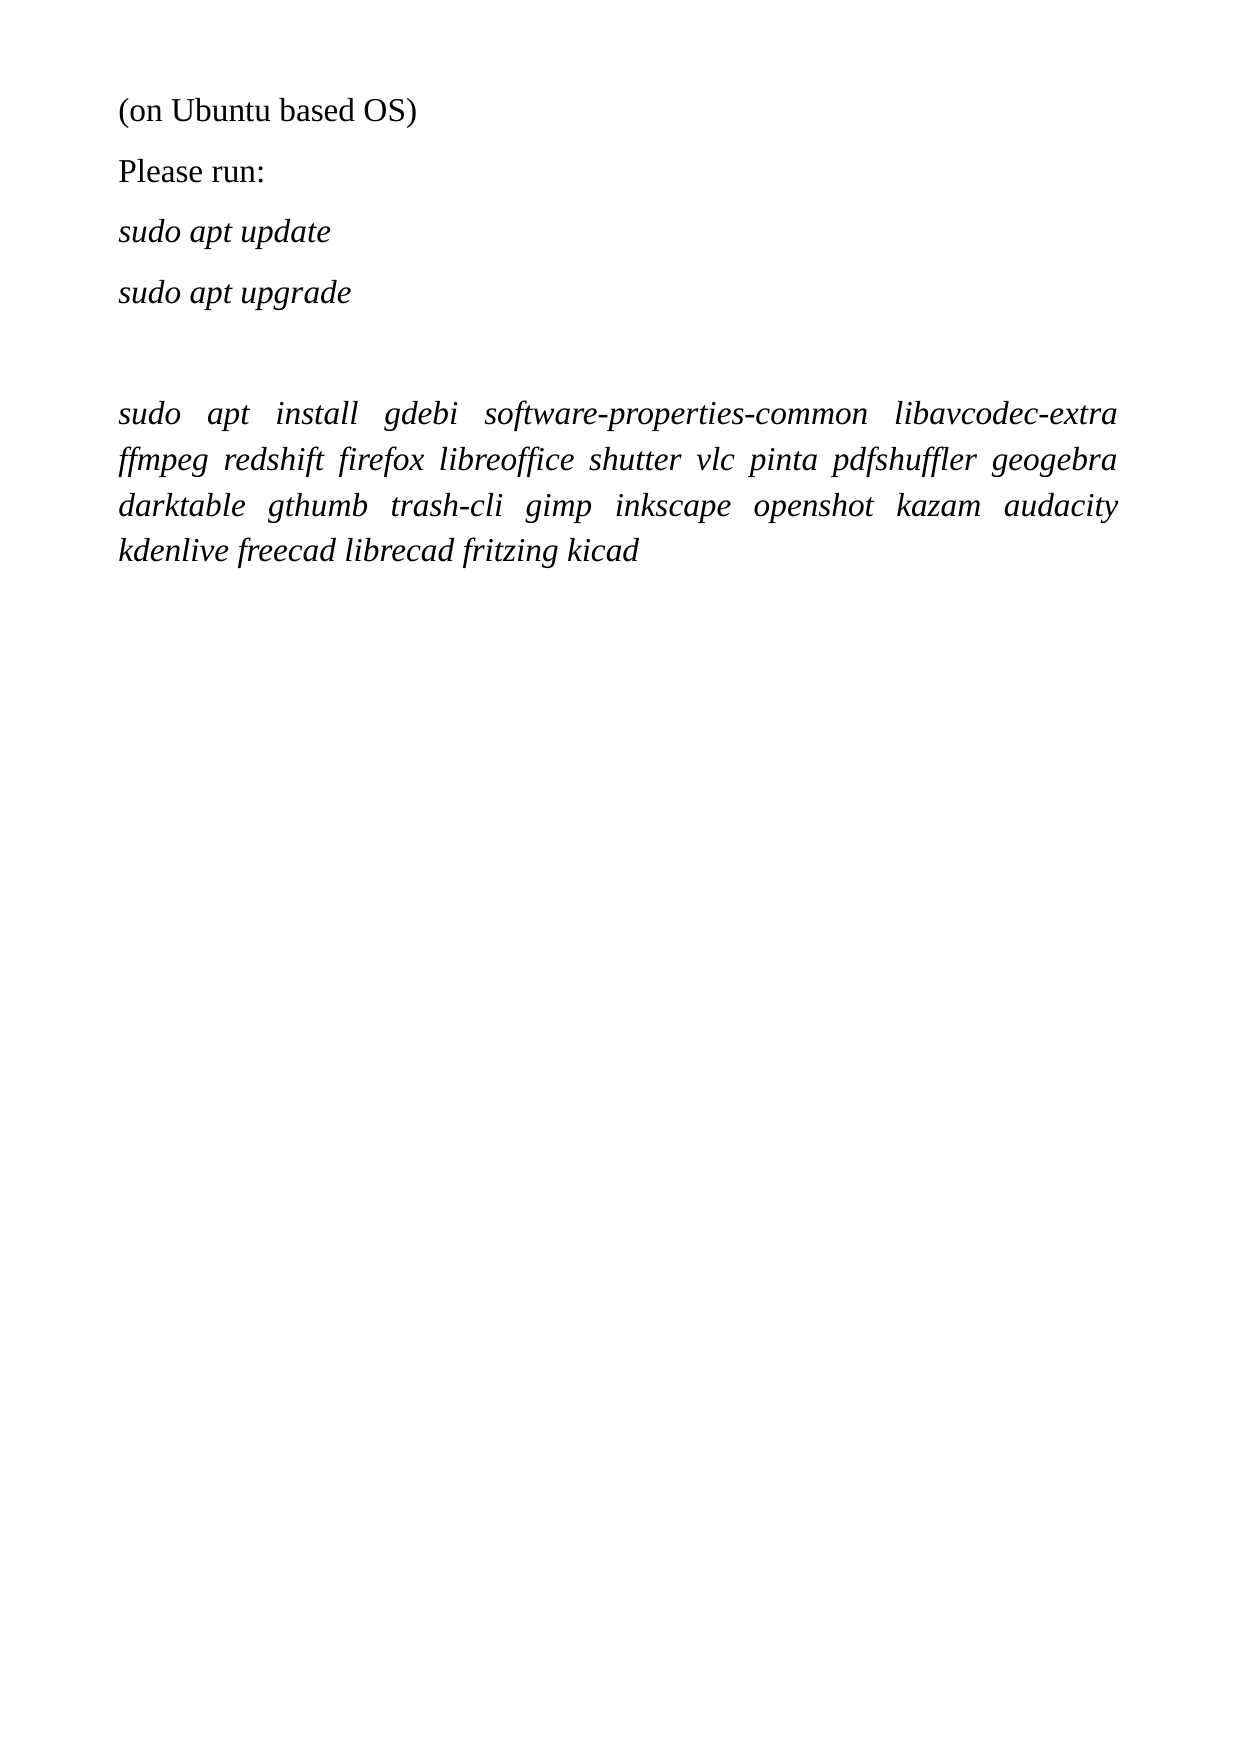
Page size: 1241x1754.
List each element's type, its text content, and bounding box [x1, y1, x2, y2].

text (on Ubuntu based OS) [118, 90, 1122, 129]
text sudo apt update [118, 211, 1122, 250]
text sudo apt upgrade [118, 272, 1122, 310]
text sudo apt install gdebi software-properties-common libavcodec-extra ffmpeg redshift firefox libreoffice shutter vlc pinta pdfshuffler geogebra darktable gthumb trash-cli gimp inkscape openshot kazam audacity kdenlive freecad librecad fritzing kicad [118, 393, 1122, 569]
text Please run: [118, 151, 1122, 189]
